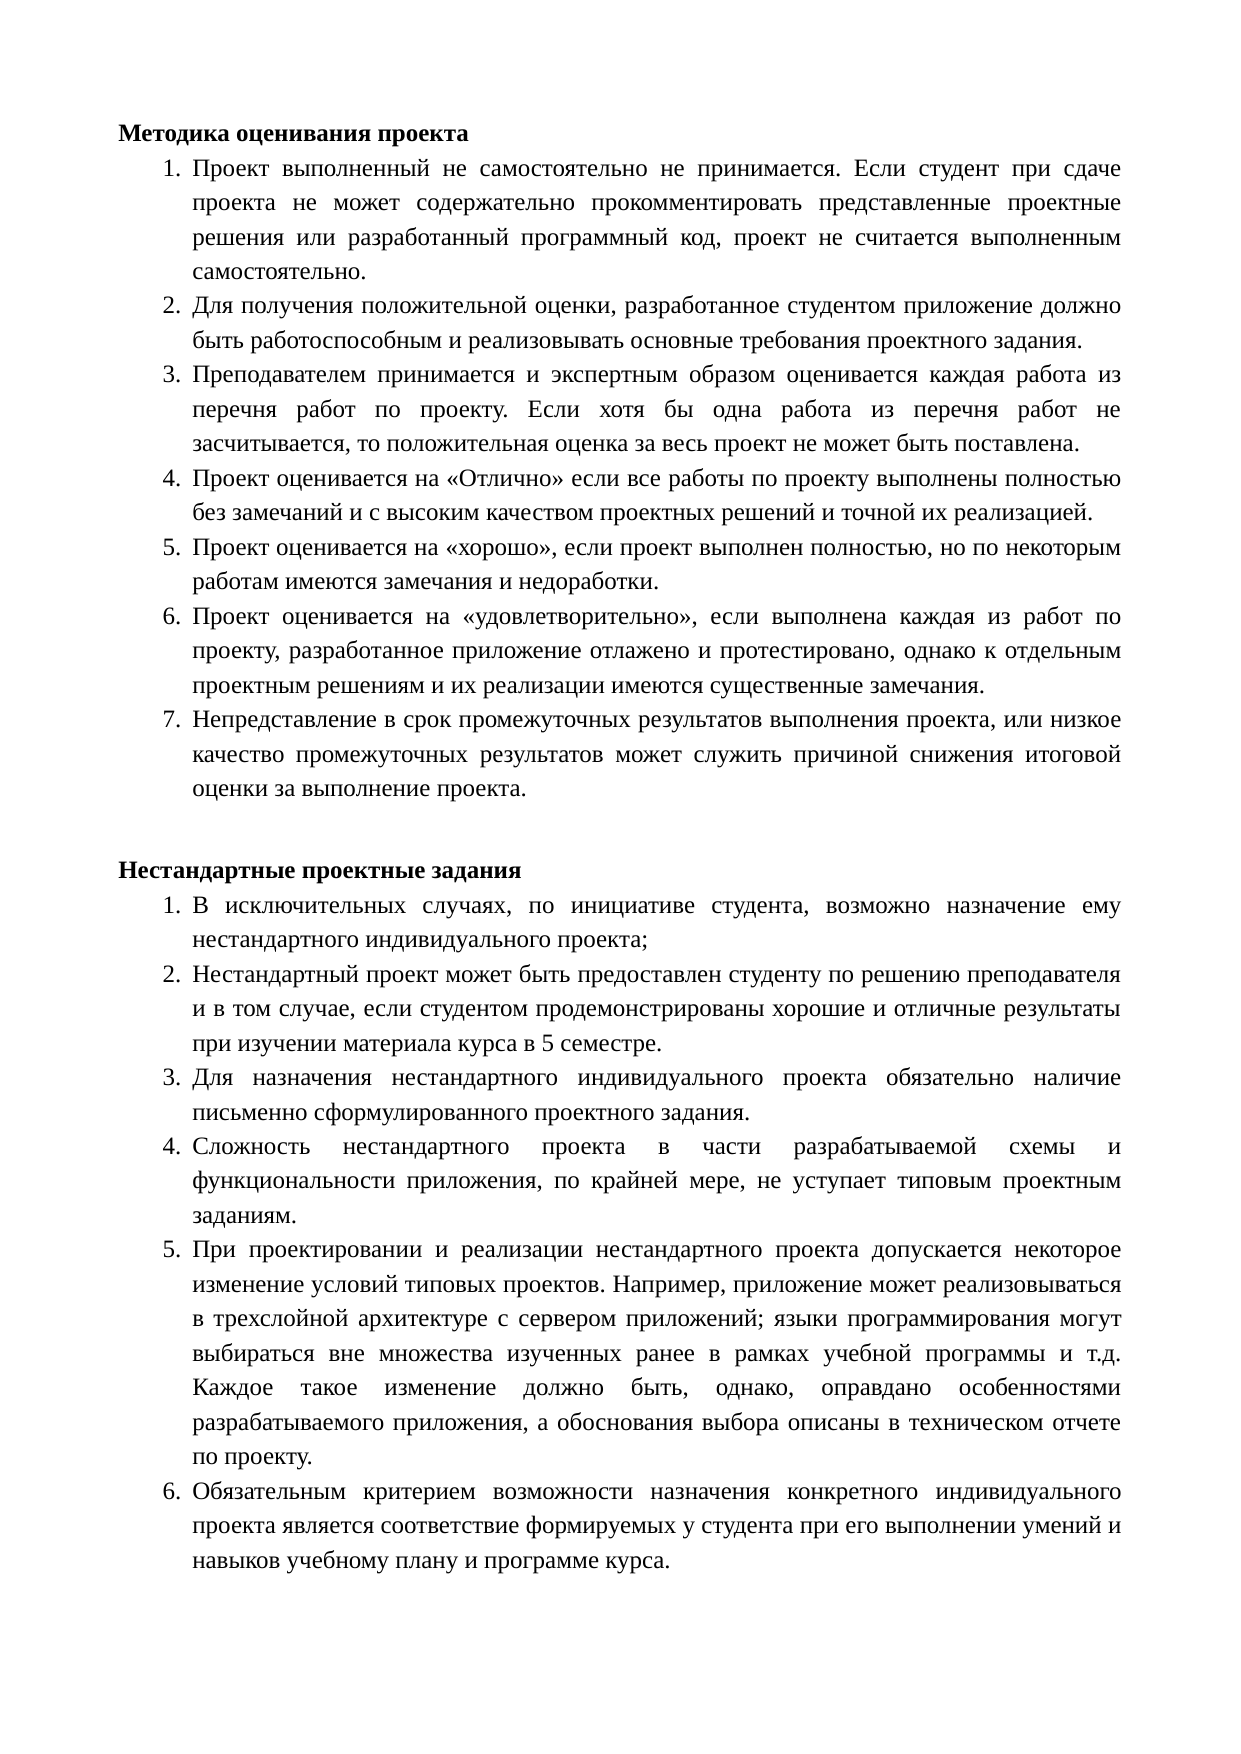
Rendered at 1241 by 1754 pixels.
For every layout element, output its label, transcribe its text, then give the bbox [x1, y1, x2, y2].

list Проект оценивается на «хорошо», если проект выполнен полностью, но по некоторым работам имеются замечания и недоработки. [162, 532, 1122, 595]
list Обязательным критерием возможности назначения конкретного индивидуального проекта является соответствие формируемых у студента при его выполнении умений и навыков учебному плану и программе курса. [162, 1476, 1122, 1574]
list Непредставление в срок промежуточных результатов выполнения проекта, или низкое качество промежуточных результатов может служить причиной снижения итоговой оценки за выполнение проекта. [162, 704, 1122, 802]
list Сложность нестандартного проекта в части разрабатываемой схемы и функциональности приложения, по крайней мере, не уступает типовым проектным заданиям. [162, 1131, 1122, 1229]
list Проект выполненный не самостоятельно не принимается. Если студент при сдаче проекта не может содержательно прокомментировать представленные проектные решения или разработанный программный код, проект не считается выполненным самостоятельно. [162, 153, 1122, 285]
list Преподавателем принимается и экспертным образом оценивается каждая работа из перечня работ по проекту. Если хотя бы одна работа из перечня работ не засчитывается, то положительная оценка за весь проект не может быть поставлена. [162, 359, 1122, 457]
list Для получения положительной оценки, разработанное студентом приложение должно быть работоспособным и реализовывать основные требования проектного задания. [162, 291, 1122, 354]
list Нестандартный проект может быть предоставлен студенту по решению преподавателя и в том случае, если студентом продемонстрированы хорошие и отличные результаты при изучении материала курса в 5 семестре. [162, 959, 1122, 1056]
list Проект оценивается на «удовлетворительно», если выполнена каждая из работ по проекту, разработанное приложение отлажено и протестировано, однако к отдельным проектным решениям и их реализации имеются существенные замечания. [162, 601, 1122, 698]
text Нестандартные проектные задания [118, 855, 1122, 884]
list Проект оценивается на «Отлично» если все работы по проекту выполнены полностью без замечаний и с высоким качеством проектных решений и точной их реализацией. [162, 463, 1122, 526]
list При проектировании и реализации нестандартного проекта допускается некоторое изменение условий типовых проектов. Например, приложение может реализовываться в трехслойной архитектуре с сервером приложений; языки программирования могут выбираться вне множества изученных ранее в рамках учебной программы и т.д. Каждое такое изменение должно быть, однако, оправдано особенностями разрабатываемого приложения, а обоснования выбора описаны в техническом отчете по проекту. [162, 1234, 1122, 1470]
text Методика оценивания проекта [118, 118, 1122, 147]
list Для назначения нестандартного индивидуального проекта обязательно наличие письменно сформулированного проектного задания. [162, 1062, 1122, 1125]
list В исключительных случаях, по инициативе студента, возможно назначение ему нестандартного индивидуального проекта; [162, 890, 1122, 953]
